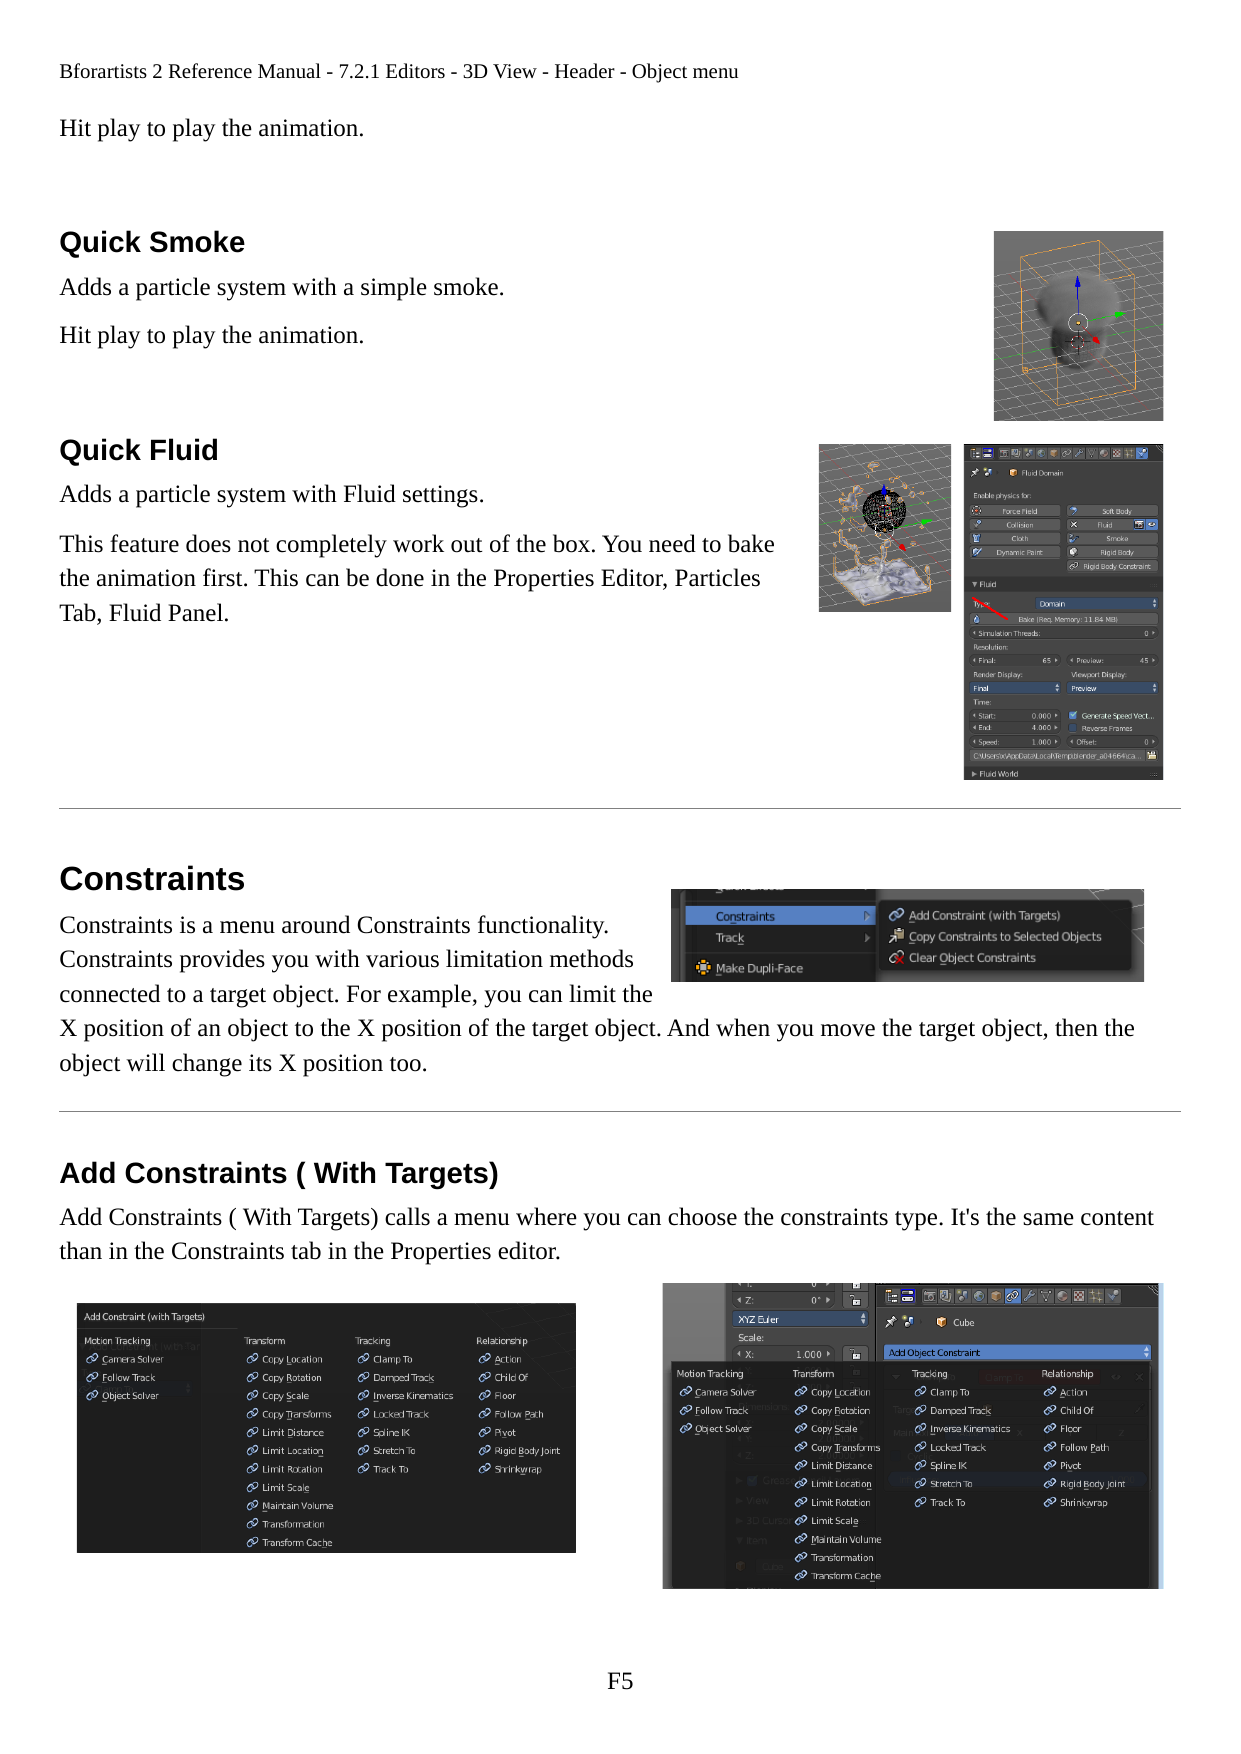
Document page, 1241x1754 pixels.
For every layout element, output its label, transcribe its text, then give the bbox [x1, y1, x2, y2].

text This feature does not completely work out of the box. You need to bake the animation first. This can be done in the Properties Editor, Particles Tab, Fluid Panel. [59, 529, 963, 626]
text Add Constraints ( With Targets) calls a menu where you can choose the constraints type. It's the same content than in the Constraints tab in the Properties editor. [59, 1202, 1181, 1265]
picture [671, 889, 1145, 982]
picture [818, 444, 952, 612]
subtitle Quick Fluid [59, 433, 1181, 467]
text Hit play to play the animation. [59, 113, 1181, 141]
text Adds a particle system with Fluid settings. [59, 479, 818, 508]
picture [963, 444, 1164, 780]
subtitle Quick Smoke [59, 225, 1181, 259]
text Hit play to play the animation. [59, 321, 993, 349]
picture [662, 1283, 1164, 1589]
picture [993, 231, 1164, 421]
text Adds a particle system with a simple smoke. [59, 272, 993, 300]
text Constraints is a menu around Constraints functionality. Constraints provides you with various limitation methods connected to a target object. For example, you can limit the X position of an object to the X position of the target object. And when you move the target object, then the object will change its X position too. [59, 910, 1181, 1077]
subtitle Add Constraints ( With Targets) [59, 1156, 1181, 1189]
picture [76, 1303, 576, 1553]
subtitle Constraints [59, 859, 1181, 897]
